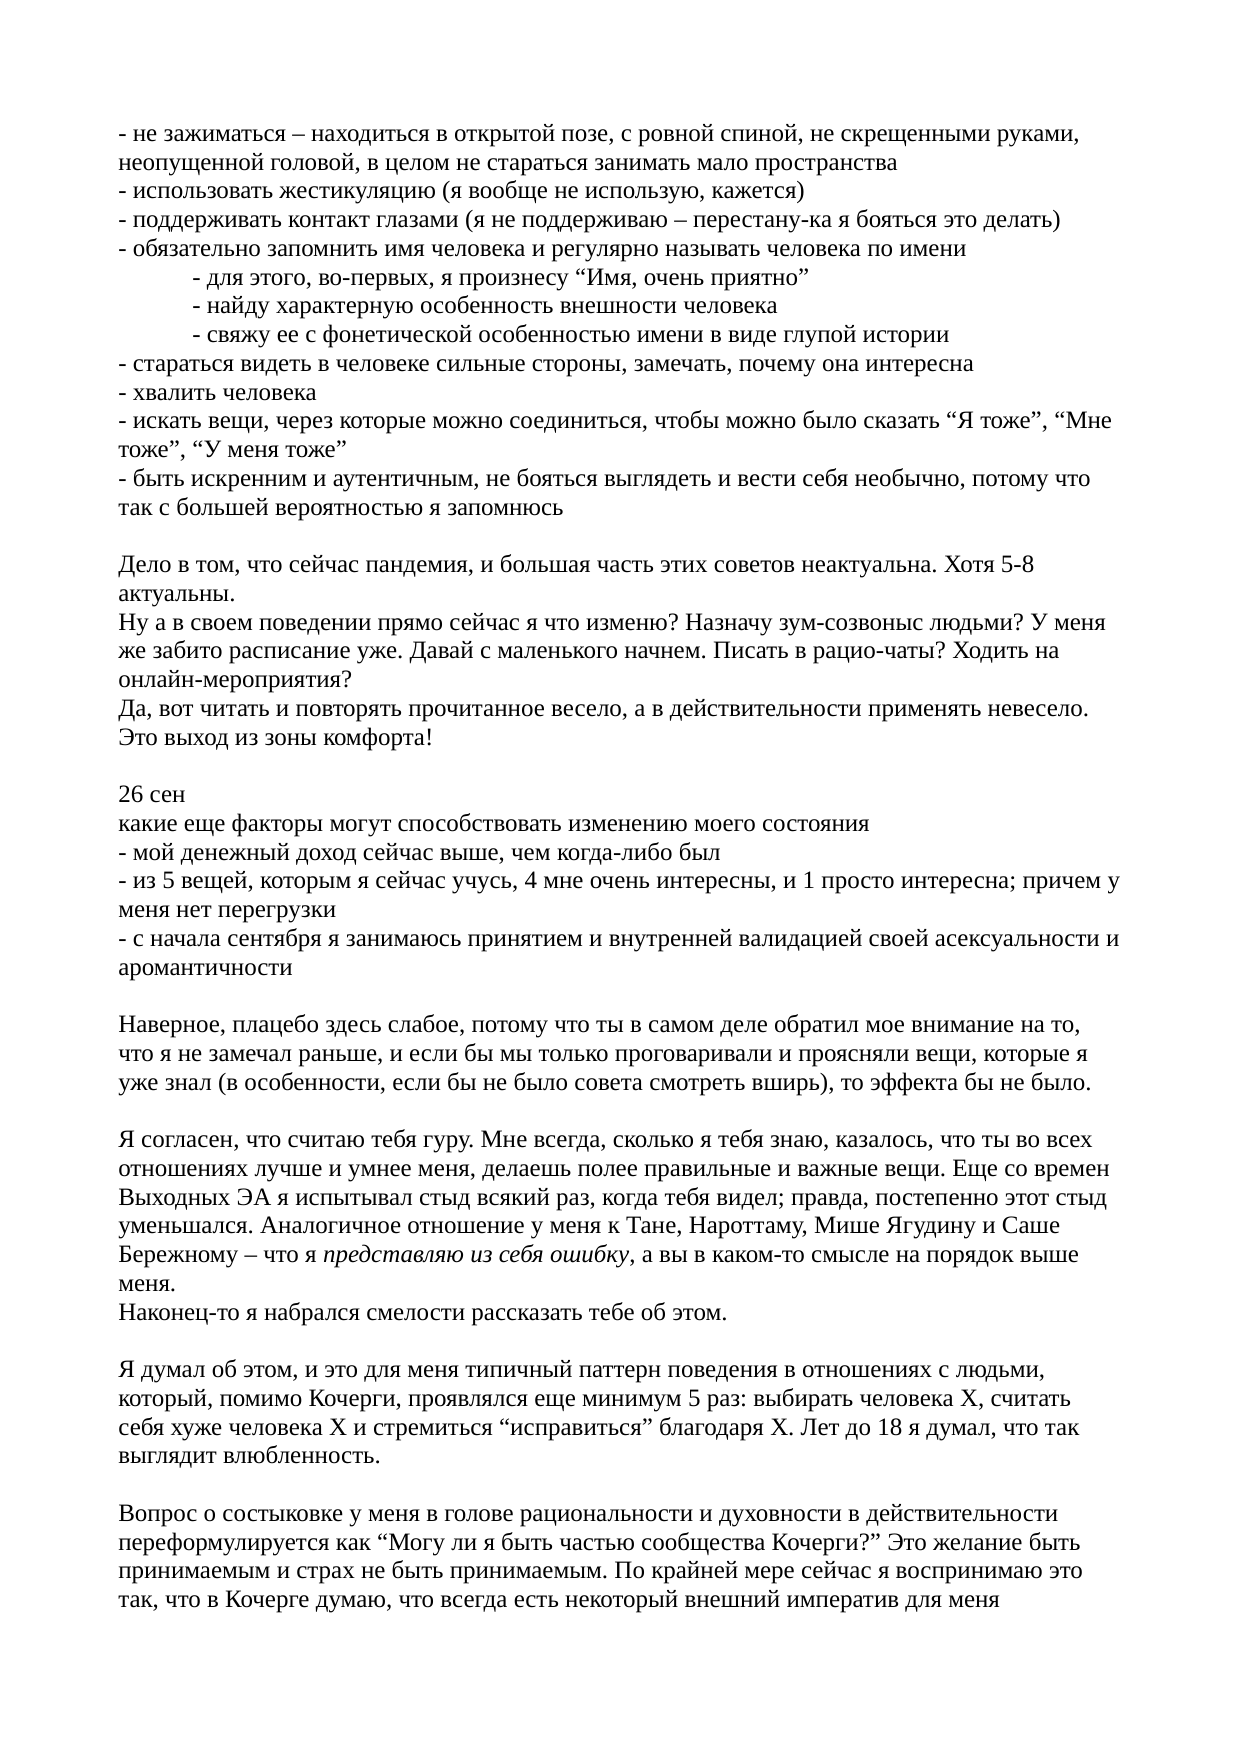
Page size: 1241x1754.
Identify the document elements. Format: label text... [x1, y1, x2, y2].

text - искать вещи, через которые можно соединиться, чтобы можно было сказать “Я тоже”, “Мне тоже”, “У меня тоже” [118, 406, 1122, 463]
text - использовать жестикуляцию (я вообще не использую, кажется) [118, 176, 1122, 204]
text - из 5 вещей, которым я сейчас учусь, 4 мне очень интересны, и 1 просто интересна; причем у меня нет перегрузки [118, 866, 1122, 923]
text - для этого, во-первых, я произнесу “Имя, очень приятно” [118, 262, 1122, 291]
text Я думал об этом, и это для меня типичный паттерн поведения в отношениях с людьми, который, помимо Кочерги, проявлялся еще минимум 5 раз: выбирать человека Х, считать себя хуже человека Х и стремиться “исправиться” благодаря Х. Лет до 18 я думал, что так выглядит влюбленность. [118, 1354, 1122, 1469]
text - обязательно запомнить имя человека и регулярно называть человека по имени [118, 233, 1122, 262]
text - мой денежный доход сейчас выше, чем когда-либо был [118, 837, 1122, 866]
text - поддерживать контакт глазами (я не поддерживаю – перестану-ка я бояться это делать) [118, 204, 1122, 233]
text - быть искренним и аутентичным, не бояться выглядеть и вести себя необычно, потому что так с большей вероятностью я запомнюсь [118, 463, 1122, 521]
text - не зажиматься – находиться в открытой позе, с ровной спиной, не скрещенными руками, неопущенной головой, в целом не стараться занимать мало пространства [118, 118, 1122, 176]
text Наконец-то я набрался смелости рассказать тебе об этом. [118, 1297, 1122, 1326]
text какие еще факторы могут способствовать изменению моего состояния [118, 808, 1122, 837]
text Вопрос о состыковке у меня в голове рациональности и духовности в действительности переформулируется как “Могу ли я быть частью сообщества Кочерги?” Это желание быть принимаемым и страх не быть принимаемым. По крайней мере сейчас я воспринимаю это так, что в Кочерге думаю, что всегда есть некоторый внешний императив для меня [118, 1498, 1122, 1613]
text - свяжу ее с фонетической особенностью имени в виде глупой истории [118, 319, 1122, 348]
text - стараться видеть в человеке сильные стороны, замечать, почему она интересна [118, 348, 1122, 377]
text - с начала сентября я занимаюсь принятием и внутренней валидацией своей асексуальности и аромантичности [118, 923, 1122, 981]
text - хвалить человека [118, 377, 1122, 406]
text Дело в том, что сейчас пандемия, и большая часть этих советов неактуальна. Хотя 5-8 актуальны. [118, 549, 1122, 607]
text Наверное, плацебо здесь слабое, потому что ты в самом деле обратил мое внимание на то, что я не замечал раньше, и если бы мы только проговаривали и проясняли вещи, которые я уже знал (в особенности, если бы не было совета смотреть вширь), то эффекта бы не было. [118, 1009, 1122, 1096]
text - найду характерную особенность внешности человека [118, 291, 1122, 319]
text Да, вот читать и повторять прочитанное весело, а в действительности применять невесело. Это выход из зоны комфорта! [118, 693, 1122, 751]
text Я согласен, что считаю тебя гуру. Мне всегда, сколько я тебя знаю, казалось, что ты во всех отношениях лучше и умнее меня, делаешь полее правильные и важные вещи. Еще со времен Выходных ЭА я испытывал стыд всякий раз, когда тебя видел; правда, постепенно этот стыд уменьшался. Аналогичное отношение у меня к Тане, Нароттаму, Мише Ягудину и Саше Бережному – что я представляю из себя ошибку, а вы в каком-то смысле на порядок выше меня. [118, 1124, 1122, 1297]
text 26 сен [118, 779, 1122, 808]
text Ну а в своем поведении прямо сейчас я что изменю? Назначу зум-созвоныс людьми? У меня же забито расписание уже. Давай с маленького начнем. Писать в рацио-чаты? Ходить на онлайн-мероприятия? [118, 607, 1122, 693]
